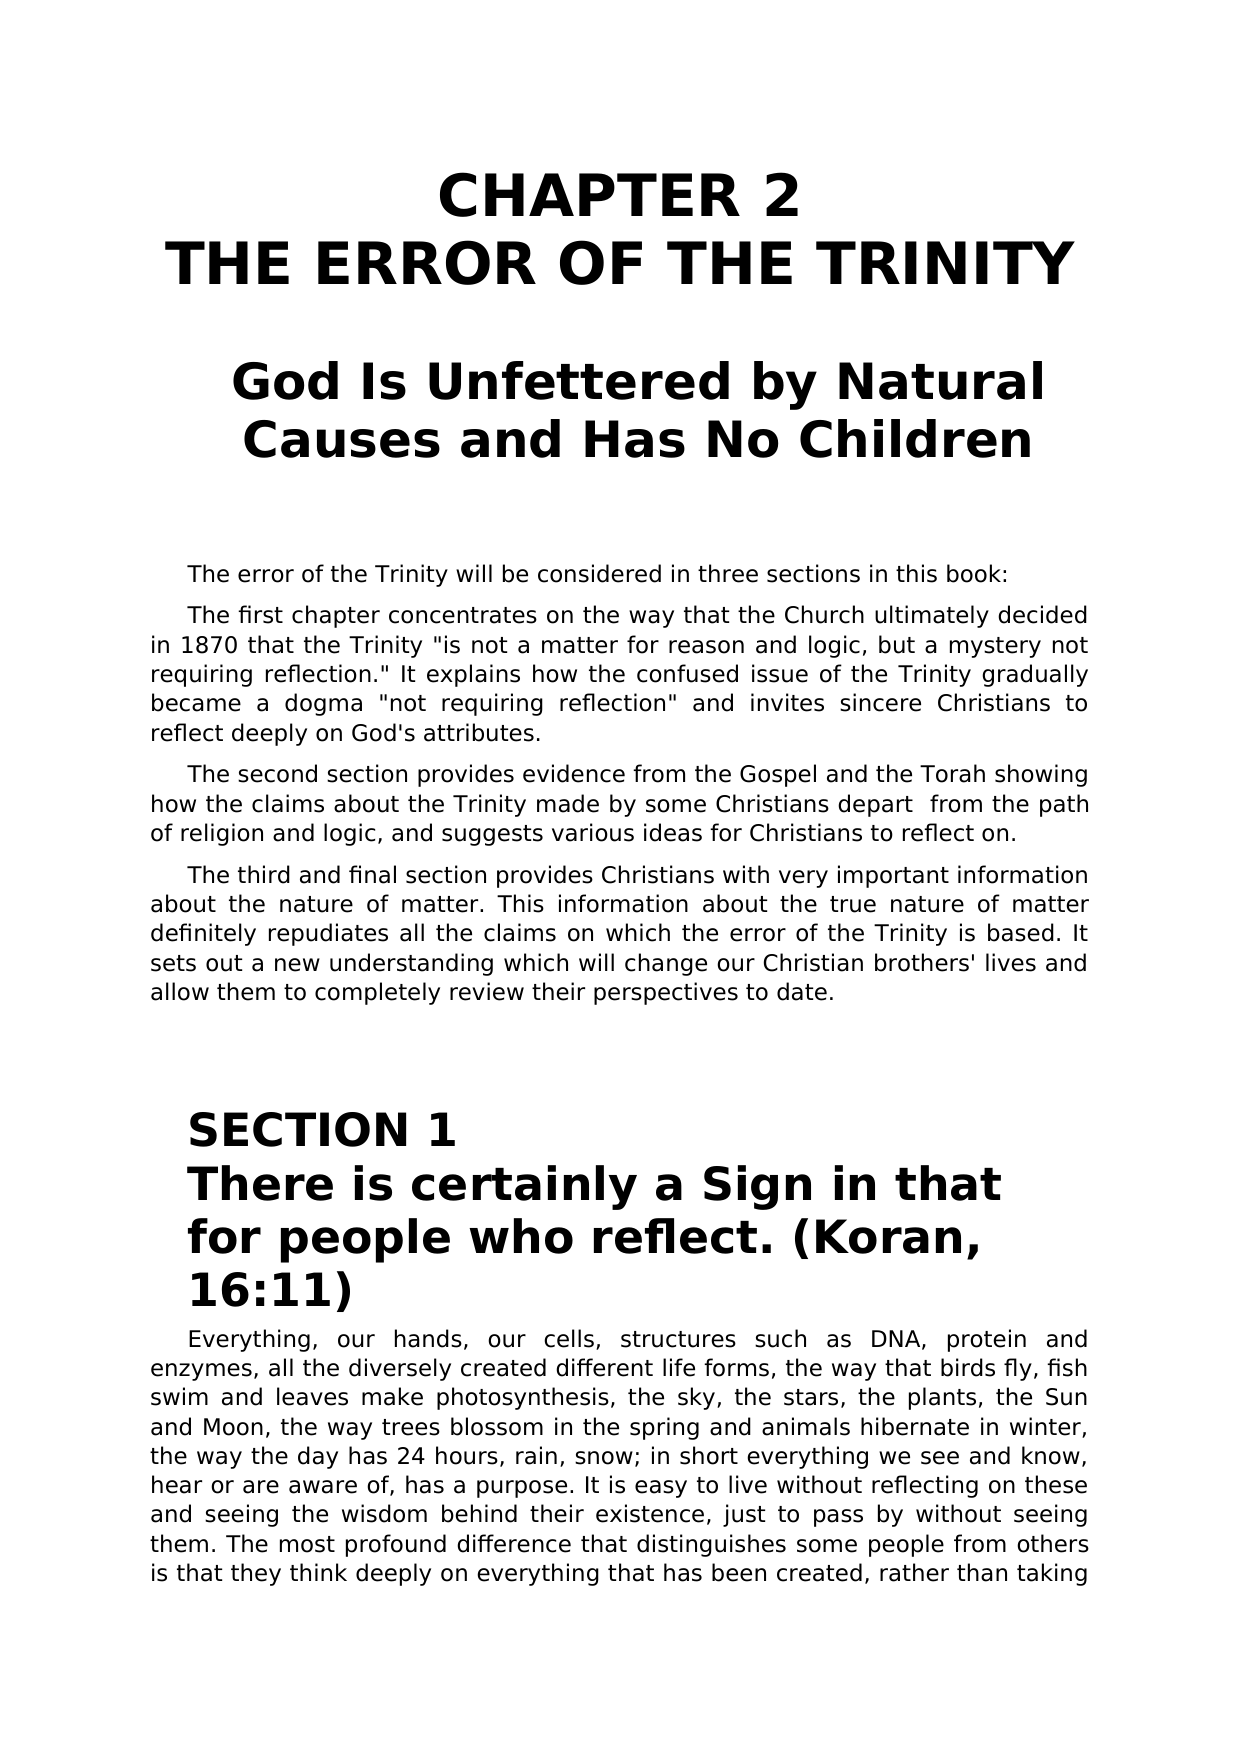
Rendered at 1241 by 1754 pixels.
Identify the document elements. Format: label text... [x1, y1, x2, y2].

text The third and final section provides Christians with very important information about the nature of matter. This information about the true nature of matter definitely repudiates all the claims on which the error of the Trinity is based. It sets out a new understanding which will change our Christian brothers' lives and allow them to completely review their perspectives to date. [150, 862, 1090, 1006]
subtitle CHAPTER 2 THE ERROR OF THE TRINITY [150, 162, 1090, 298]
text The second section provides evidence from the Gospel and the Torah showing how the claims about the Trinity made by some Christians depart from the path of religion and logic, and suggests various ideas for Christians to reflect on. [150, 762, 1090, 847]
text Everything, our hands, our cells, structures such as DNA, protein and enzymes, all the diversely created different life forms, the way that birds fly, fish swim and leaves make photosynthesis, the sky, the stars, the plants, the Sun and Moon, the way trees blossom in the spring and animals hibernate in winter, the way the day has 24 hours, rain, snow; in short everything we see and know, hear or are aware of, has a purpose. It is easy to live without reflecting on these and seeing the wisdom behind their existence, just to pass by without seeing them. The most profound difference that distinguishes some people from others is that they think deeply on everything that has been created, rather than taking [150, 1326, 1090, 1587]
text SECTION 1 There is certainly a Sign in that for people who reflect. (Koran, 16:11) [187, 1104, 1090, 1318]
text The error of the Trinity will be considered in three sections in this book: [150, 561, 1090, 588]
subtitle God Is Unfettered by Natural Causes and Has No Children [187, 353, 1090, 469]
text The first chapter concentrates on the way that the Church ultimately decided in 1870 that the Trinity "is not a matter for reason and logic, but a mystery not requiring reflection." It explains how the confused issue of the Trinity gradually became a dogma "not requiring reflection" and invites sincere Christians to reflect deeply on God's attributes. [150, 603, 1090, 746]
